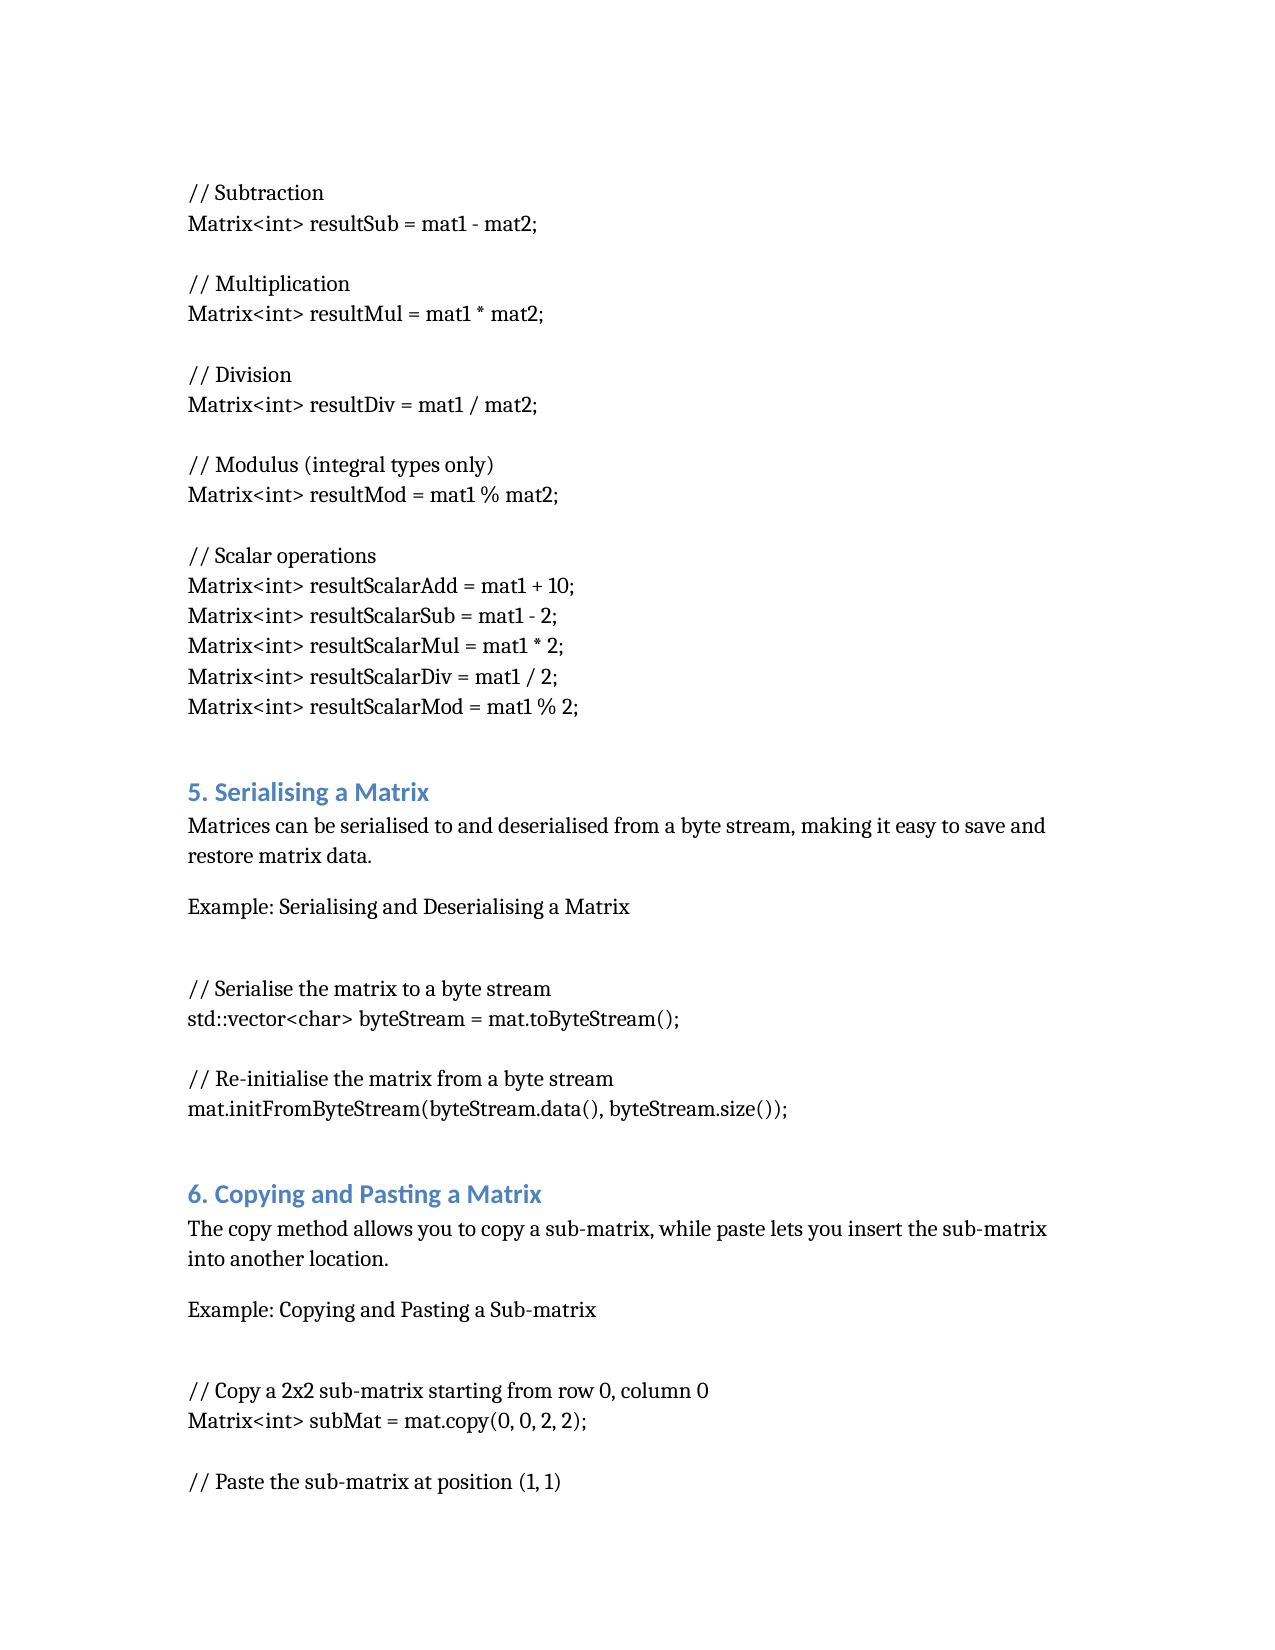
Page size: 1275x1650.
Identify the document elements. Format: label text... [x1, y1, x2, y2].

subtitle 5. Serialising a Matrix [187, 775, 1087, 808]
text Example: Serialising and Deserialising a Matrix [187, 894, 1087, 921]
subtitle 6. Copying and Pasting a Matrix [187, 1177, 1087, 1211]
text // Serialise the matrix to a byte stream std::vector<char> byteStream = mat.toByteStream(); // Re-initialise the matrix from a byte stream mat.initFromByteStream(byteStream.data(), byteStream.size()); [187, 945, 1087, 1153]
text Example: Copying and Pasting a Sub-matrix [187, 1297, 1087, 1323]
text The copy method allows you to copy a sub-matrix, while paste lets you insert the sub-matrix into another location. [187, 1215, 1087, 1272]
text // Copy a 2x2 sub-matrix starting from row 0, column 0 Matrix<int> subMat = mat.copy(0, 0, 2, 2); // Paste the sub-matrix at position (1, 1) [187, 1348, 1087, 1495]
text Matrices can be serialised to and deserialised from a byte stream, making it easy to save and restore matrix data. [187, 813, 1087, 869]
text // Subtraction Matrix<int> resultSub = mat1 - mat2; // Multiplication Matrix<int> resultMul = mat1 * mat2; // Division Matrix<int> resultDiv = mat1 / mat2; // Modulus (integral types only) Matrix<int> resultMod = mat1 % mat2; // Scalar operations Matrix<int> resultScalarAdd = mat1 + 10; Matrix<int> resultScalarSub = mat1 - 2; Matrix<int> resultScalarMul = mat1 * 2; Matrix<int> resultScalarDiv = mat1 / 2; Matrix<int> resultScalarMod = mat1 % 2; [187, 150, 1087, 750]
